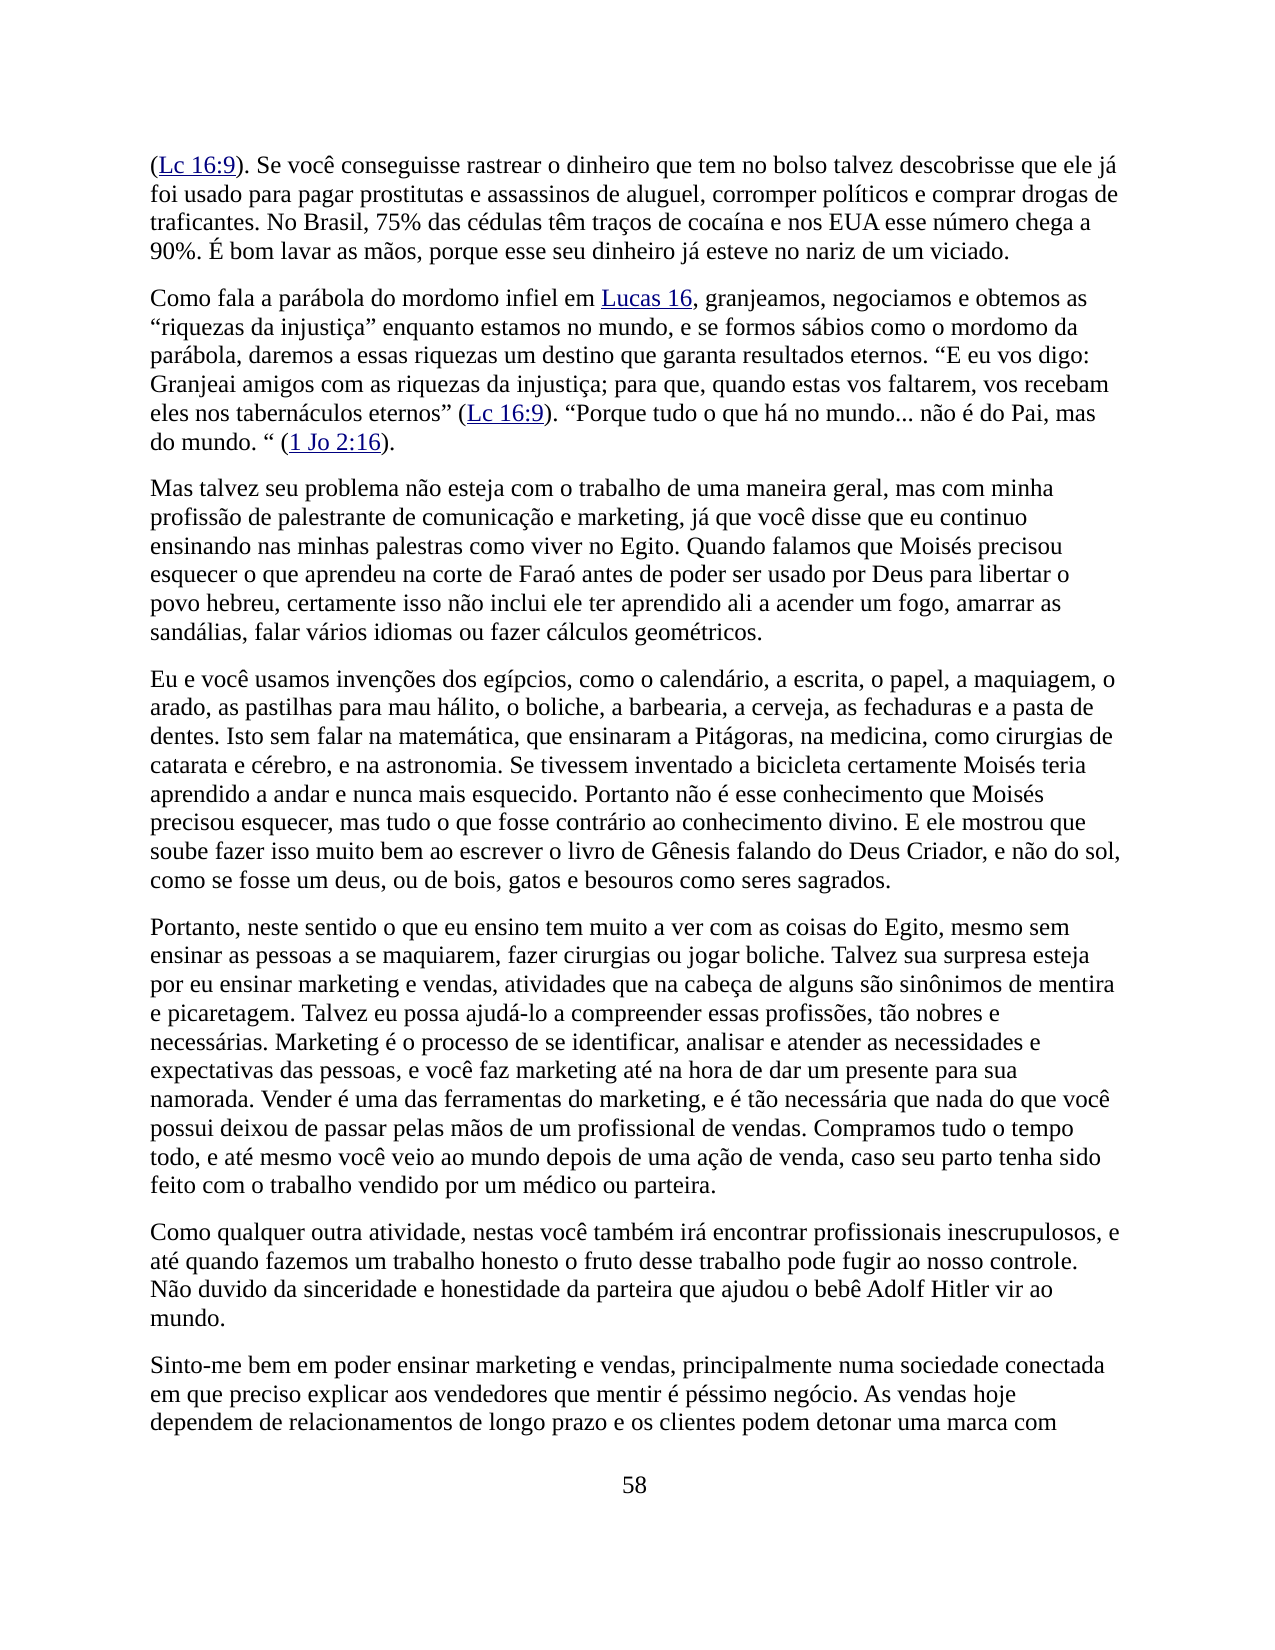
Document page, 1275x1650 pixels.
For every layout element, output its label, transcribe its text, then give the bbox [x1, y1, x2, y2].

text Como qualquer outra atividade, nestas você também irá encontrar profissionais inescrupulosos, e até quando fazemos um trabalho honesto o fruto desse trabalho pode fugir ao nosso controle. Não duvido da sinceridade e honestidade da parteira que ajudou o bebê Adolf Hitler vir ao mundo. [150, 1217, 1125, 1332]
text Portanto, neste sentido o que eu ensino tem muito a ver com as coisas do Egito, mesmo sem ensinar as pessoas a se maquiarem, fazer cirurgias ou jogar boliche. Talvez sua surpresa esteja por eu ensinar marketing e vendas, atividades que na cabeça de alguns são sinônimos de mentira e picaretagem. Talvez eu possa ajudá-lo a compreender essas profissões, tão nobres e necessárias. Marketing é o processo de se identificar, analisar e atender as necessidades e expectativas das pessoas, e você faz marketing até na hora de dar um presente para sua namorada. Vender é uma das ferramentas do marketing, e é tão necessária que nada do que você possui deixou de passar pelas mãos de um profissional de vendas. Compramos tudo o tempo todo, e até mesmo você veio ao mundo depois de uma ação de venda, caso seu parto tenha sido feito com o trabalho vendido por um médico ou parteira. [150, 912, 1125, 1199]
text Como fala a parábola do mordomo infiel em Lucas 16, granjeamos, negociamos e obtemos as “riquezas da injustiça” enquanto estamos no mundo, e se formos sábios como o mordomo da parábola, daremos a essas riquezas um destino que garanta resultados eternos. “E eu vos digo: Granjeai amigos com as riquezas da injustiça; para que, quando estas vos faltarem, vos recebam eles nos tabernáculos eternos” (Lc 16:9). “Porque tudo o que há no mundo... não é do Pai, mas do mundo. “ (1 Jo 2:16). [150, 283, 1125, 455]
text Eu e você usamos invenções dos egípcios, como o calendário, a escrita, o papel, a maquiagem, o arado, as pastilhas para mau hálito, o boliche, a barbearia, a cerveja, as fechaduras e a pasta de dentes. Isto sem falar na matemática, que ensinaram a Pitágoras, na medicina, como cirurgias de catarata e cérebro, e na astronomia. Se tivessem inventado a bicicleta certamente Moisés teria aprendido a andar e nunca mais esquecido. Portanto não é esse conhecimento que Moisés precisou esquecer, mas tudo o que fosse contrário ao conhecimento divino. E ele mostrou que soube fazer isso muito bem ao escrever o livro de Gênesis falando do Deus Criador, e não do sol, como se fosse um deus, ou de bois, gatos e besouros como seres sagrados. [150, 664, 1125, 894]
text (Lc 16:9). Se você conseguisse rastrear o dinheiro que tem no bolso talvez descobrisse que ele já foi usado para pagar prostitutas e assassinos de aluguel, corromper políticos e comprar drogas de traficantes. No Brasil, 75% das cédulas têm traços de cocaína e nos EUA esse número chega a 90%. É bom lavar as mãos, porque esse seu dinheiro já esteve no nariz de um viciado. [150, 150, 1125, 265]
text Mas talvez seu problema não esteja com o trabalho de uma maneira geral, mas com minha profissão de palestrante de comunicação e marketing, já que você disse que eu continuo ensinando nas minhas palestras como viver no Egito. Quando falamos que Moisés precisou esquecer o que aprendeu na corte de Faraó antes de poder ser usado por Deus para libertar o povo hebreu, certamente isso não inclui ele ter aprendido ali a acender um fogo, amarrar as sandálias, falar vários idiomas ou fazer cálculos geométricos. [150, 473, 1125, 646]
text Sinto-me bem em poder ensinar marketing e vendas, principalmente numa sociedade conectada em que preciso explicar aos vendedores que mentir é péssimo negócio. As vendas hoje dependem de relacionamentos de longo prazo e os clientes podem detonar uma marca com [150, 1350, 1125, 1436]
